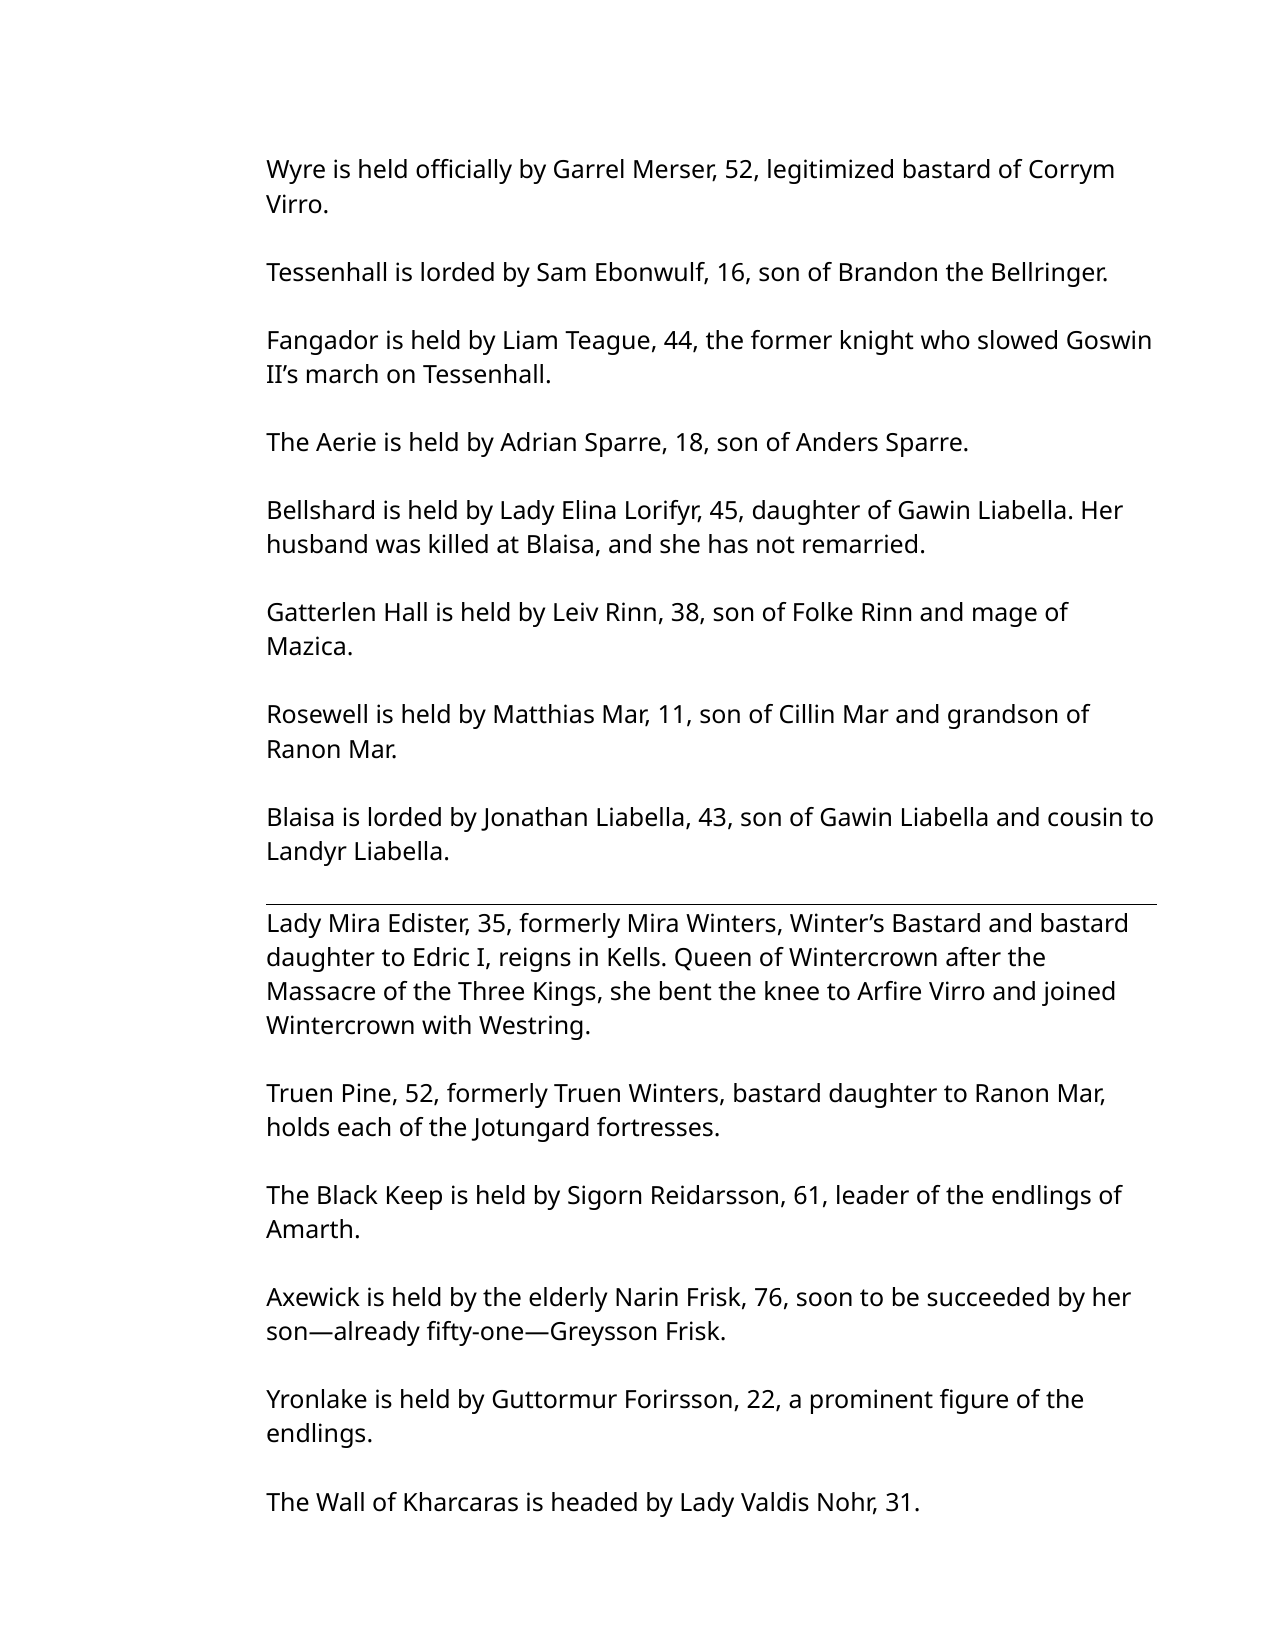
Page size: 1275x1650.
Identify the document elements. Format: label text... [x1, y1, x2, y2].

text Truen Pine, 52, formerly Truen Winters, bastard daughter to Ranon Mar, holds each of the Jotungard fortresses. [266, 1076, 1157, 1144]
text Rosewell is held by Matthias Mar, 11, son of Cillin Mar and grandson of Ranon Mar. [266, 697, 1157, 765]
text Yronlake is held by Guttormur Forirsson, 22, a prominent figure of the endlings. [266, 1382, 1157, 1450]
text Tessenhall is lorded by Sam Ebonwulf, 16, son of Brandon the Bellringer. [266, 254, 1157, 288]
text Bellshard is held by Lady Elina Lorifyr, 45, daughter of Gawin Liabella. Her husband was killed at Blaisa, and she has not remarried. [266, 493, 1157, 561]
text The Wall of Kharcaras is headed by Lady Valdis Nohr, 31. [266, 1484, 1157, 1518]
text Lady Mira Edister, 35, formerly Mira Winters, Winter’s Bastard and bastard daughter to Edric I, reigns in Kells. Queen of Wintercrown after the Massacre of the Three Kings, she bent the knee to Arfire Virro and joined Wintercrown with Westring. [266, 905, 1157, 1041]
text Fangador is held by Liam Teague, 44, the former knight who slowed Goswin II’s march on Tessenhall. [266, 322, 1157, 391]
text Blaisa is lorded by Jonathan Liabella, 43, son of Gawin Liabella and cousin to Landyr Liabella. [266, 799, 1157, 867]
text The Black Keep is held by Sigorn Reidarsson, 61, leader of the endlings of Amarth. [266, 1178, 1157, 1246]
text Wyre is held officially by Garrel Merser, 52, legitimized bastard of Corrym Virro. [266, 152, 1157, 220]
text Axewick is held by the elderly Narin Frisk, 76, soon to be succeeded by her son—already fifty-one—Greysson Frisk. [266, 1280, 1157, 1348]
text The Aerie is held by Adrian Sparre, 18, son of Anders Sparre. [266, 425, 1157, 459]
text Gatterlen Hall is held by Leiv Rinn, 38, son of Folke Rinn and mage of Mazica. [266, 595, 1157, 663]
